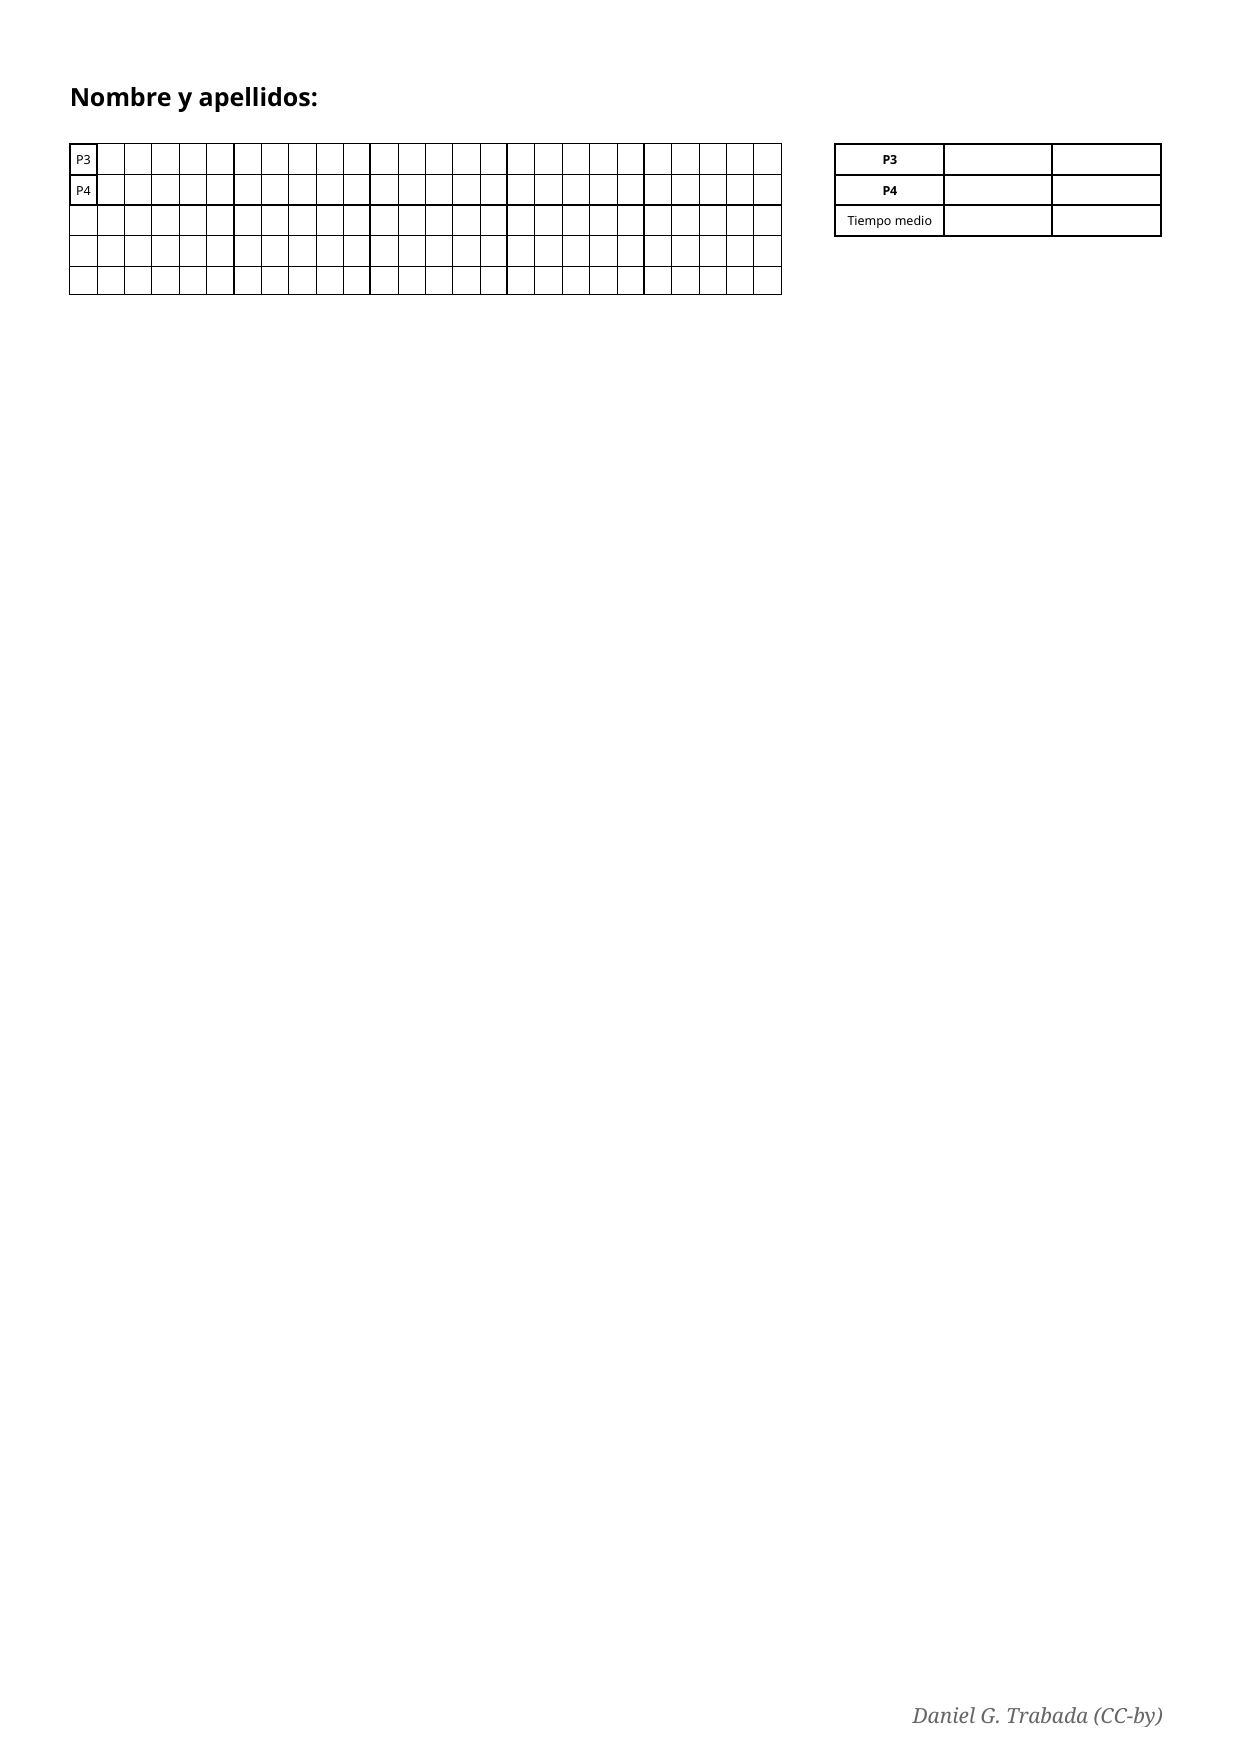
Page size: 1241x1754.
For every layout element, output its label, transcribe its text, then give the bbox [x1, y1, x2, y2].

table_cell [453, 206, 480, 235]
table_cell [754, 175, 781, 204]
table_cell [180, 267, 206, 294]
table_cell [481, 206, 506, 235]
table_cell [180, 175, 206, 204]
table_cell [235, 267, 261, 294]
table_cell [235, 144, 261, 174]
table_cell [1053, 145, 1160, 174]
table_cell [944, 266, 1052, 294]
table_cell [371, 206, 398, 235]
table_cell [700, 206, 726, 235]
table_cell [289, 206, 316, 235]
table_cell [563, 206, 589, 235]
table_cell [535, 267, 562, 294]
table_cell [1052, 266, 1161, 294]
table_cell P4 [836, 176, 943, 204]
table_cell [590, 144, 617, 174]
table_cell [207, 144, 233, 174]
table_cell [180, 206, 206, 235]
table_cell [70, 236, 97, 266]
table_cell [371, 236, 398, 266]
table_cell [754, 236, 781, 266]
table_cell [70, 206, 97, 235]
table_cell [727, 175, 753, 204]
table_cell [563, 236, 589, 266]
table_cell [672, 267, 699, 294]
table_cell [371, 144, 398, 174]
table_cell [180, 144, 206, 174]
table_cell [645, 236, 671, 266]
table_cell [125, 144, 151, 174]
table_cell [645, 206, 671, 235]
table_cell [152, 267, 179, 294]
table_cell [453, 236, 480, 266]
table_cell [944, 237, 1052, 266]
table_cell [835, 237, 944, 266]
table_cell [700, 175, 726, 204]
table_cell [481, 267, 506, 294]
table_cell [399, 267, 425, 294]
table_cell [563, 267, 589, 294]
table_cell [152, 236, 179, 266]
table_cell [700, 144, 726, 174]
table_cell [618, 236, 643, 266]
table_cell [344, 206, 369, 235]
table_cell [535, 144, 562, 174]
table_cell [808, 235, 835, 266]
table_cell [317, 267, 343, 294]
table_cell [754, 267, 781, 294]
table_cell [453, 144, 480, 174]
table_cell [344, 144, 369, 174]
table_cell [700, 236, 726, 266]
table_cell [808, 204, 834, 235]
table_cell [125, 206, 151, 235]
table_cell [535, 175, 562, 204]
table_cell [618, 175, 643, 204]
table_cell [426, 175, 452, 204]
table_cell [672, 236, 699, 266]
table_cell [508, 175, 534, 204]
table_cell [207, 175, 233, 204]
table_cell [399, 175, 425, 204]
table_cell [180, 236, 206, 266]
table_cell [835, 266, 944, 294]
table_cell [1053, 176, 1160, 204]
table_cell [399, 144, 425, 174]
table_cell [808, 143, 834, 174]
table_cell [563, 144, 589, 174]
table_cell [727, 206, 753, 235]
table_cell [371, 175, 398, 204]
table_cell [152, 144, 179, 174]
table_cell [618, 267, 643, 294]
table_cell [672, 175, 699, 204]
table_cell [453, 175, 480, 204]
table_cell [645, 175, 671, 204]
table_cell [235, 175, 261, 204]
table_cell [98, 144, 124, 174]
table_cell [672, 144, 699, 174]
table_cell [317, 236, 343, 266]
table_cell [508, 267, 534, 294]
table_cell [563, 175, 589, 204]
table_cell [453, 267, 480, 294]
table_cell [808, 266, 835, 294]
table_cell [344, 267, 369, 294]
table_cell [399, 206, 425, 235]
table_cell [426, 206, 452, 235]
table_cell [590, 175, 617, 204]
table_cell [508, 144, 534, 174]
table_cell [262, 175, 288, 204]
table_cell [207, 206, 233, 235]
table_cell [207, 236, 233, 266]
table_cell [317, 206, 343, 235]
table_cell [399, 236, 425, 266]
table_cell [700, 267, 726, 294]
table_cell [535, 236, 562, 266]
table_cell [727, 144, 753, 174]
table_cell P4 [71, 176, 96, 204]
table_cell [808, 174, 834, 204]
table_cell [125, 236, 151, 266]
table_cell [945, 206, 1051, 235]
table_cell [344, 175, 369, 204]
table_cell [508, 236, 534, 266]
table_cell [481, 175, 506, 204]
table_cell [945, 145, 1051, 174]
table_cell [98, 175, 124, 204]
table_cell [535, 206, 562, 235]
table_cell [262, 144, 288, 174]
table_cell [371, 267, 398, 294]
table_cell [782, 266, 808, 294]
table_cell [289, 236, 316, 266]
table_cell [426, 236, 452, 266]
table_cell [207, 267, 233, 294]
table_cell [1053, 206, 1160, 235]
table_cell [590, 206, 617, 235]
table_cell [289, 267, 316, 294]
table_cell [618, 144, 643, 174]
table_cell [98, 267, 124, 294]
table_cell [98, 206, 124, 235]
table_cell [262, 236, 288, 266]
table_cell [754, 206, 781, 235]
table_cell [262, 206, 288, 235]
table_cell [262, 267, 288, 294]
table_cell [645, 267, 671, 294]
table_cell [235, 236, 261, 266]
table_cell [125, 267, 151, 294]
table_cell [317, 144, 343, 174]
table_cell [782, 204, 808, 235]
table_cell [754, 144, 781, 174]
table_cell [125, 175, 151, 204]
table_cell [289, 144, 316, 174]
table_cell [672, 206, 699, 235]
table_cell [70, 267, 97, 294]
table_cell [152, 175, 179, 204]
table_cell [590, 267, 617, 294]
table_cell [98, 236, 124, 266]
table_cell [317, 175, 343, 204]
table_cell P3 [836, 145, 943, 174]
table_cell [152, 206, 179, 235]
table_cell [782, 143, 808, 174]
table_cell Tiempo medio [836, 206, 943, 235]
table_cell [289, 175, 316, 204]
table_cell [727, 267, 753, 294]
table_cell [481, 236, 506, 266]
table_cell [618, 206, 643, 235]
table_cell [645, 144, 671, 174]
table_cell [1052, 237, 1161, 266]
table_cell [508, 206, 534, 235]
table_cell [727, 236, 753, 266]
table_cell [590, 236, 617, 266]
table_cell [426, 267, 452, 294]
table_cell [782, 174, 808, 204]
table_cell [235, 206, 261, 235]
table_cell [782, 235, 808, 266]
table_cell [344, 236, 369, 266]
table_cell [945, 176, 1051, 204]
table_cell P3 [71, 145, 96, 174]
table_cell [426, 144, 452, 174]
table_cell [481, 144, 506, 174]
